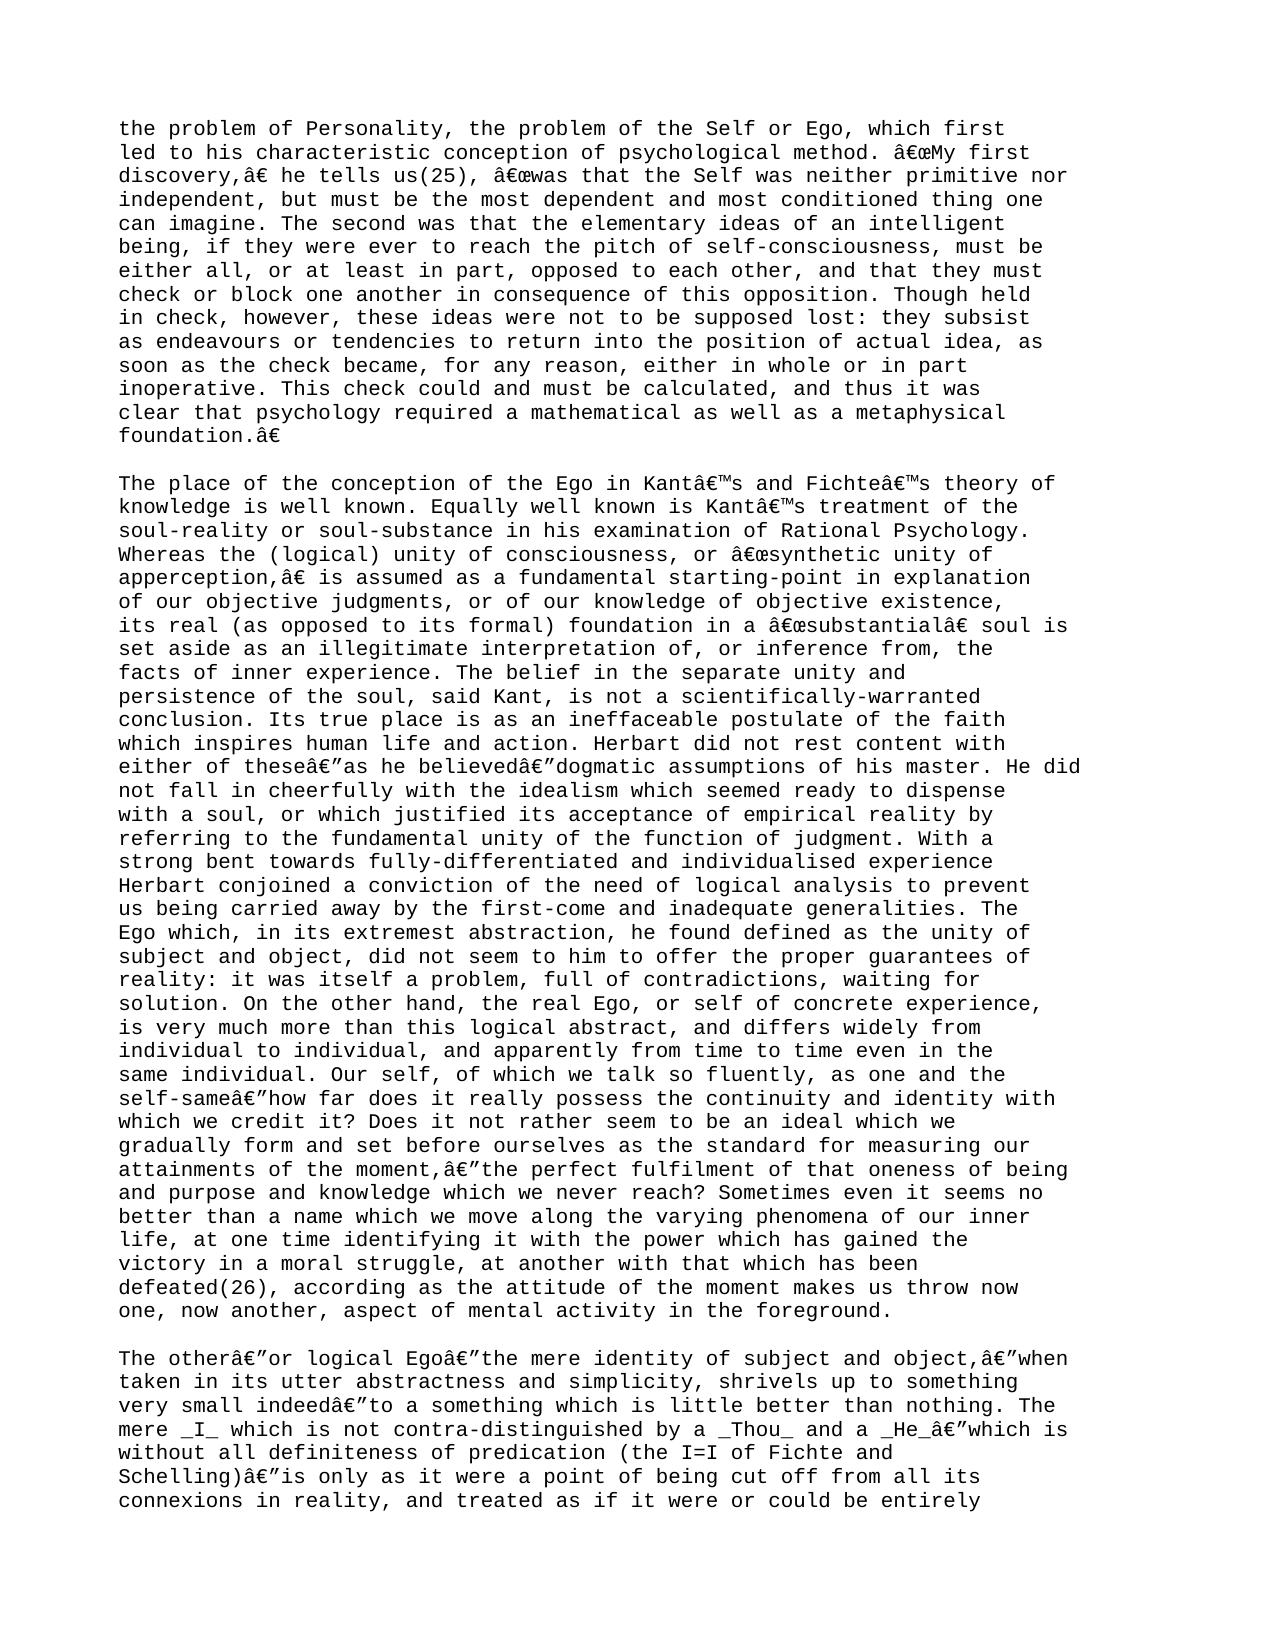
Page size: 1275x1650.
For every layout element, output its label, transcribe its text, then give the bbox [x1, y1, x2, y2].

text foundation.â€ [118, 426, 1157, 449]
text life, at one time identifying it with the power which has gained the [118, 1229, 1157, 1253]
text either all, or at least in part, opposed to each other, and that they must [118, 260, 1157, 284]
text not fall in cheerfully with the idealism which seemed ready to dispense [118, 780, 1157, 804]
text led to his characteristic conception of psychological method. â€œMy first [118, 142, 1157, 165]
text victory in a moral struggle, at another with that which has been [118, 1253, 1157, 1277]
text is very much more than this logical abstract, and differs widely from [118, 1017, 1157, 1040]
text clear that psychology required a mathematical as well as a metaphysical [118, 402, 1157, 426]
text facts of inner experience. The belief in the separate unity and [118, 662, 1157, 686]
text either of theseâ€”as he believedâ€”dogmatic assumptions of his master. He did [118, 757, 1157, 780]
text of our objective judgments, or of our knowledge of objective existence, [118, 591, 1157, 615]
text conclusion. Its true place is as an ineffaceable postulate of the faith [118, 709, 1157, 733]
text persistence of the soul, said Kant, is not a scientifically-warranted [118, 686, 1157, 709]
text without all definiteness of predication (the I=I of Fichte and [118, 1442, 1157, 1466]
text can imagine. The second was that the elementary ideas of an intelligent [118, 213, 1157, 236]
text check or block one another in consequence of this opposition. Though held [118, 284, 1157, 307]
text defeated(26), according as the attitude of the moment makes us throw now [118, 1277, 1157, 1300]
text knowledge is well known. Equally well known is Kantâ€™s treatment of the [118, 496, 1157, 520]
text same individual. Our self, of which we talk so fluently, as one and the [118, 1064, 1157, 1088]
text very small indeedâ€”to a something which is little better than nothing. The [118, 1395, 1157, 1419]
text apperception,â€ is assumed as a fundamental starting-point in explanation [118, 567, 1157, 591]
text in check, however, these ideas were not to be supposed lost: they subsist [118, 307, 1157, 331]
text soon as the check became, for any reason, either in whole or in part [118, 354, 1157, 378]
text Whereas the (logical) unity of consciousness, or â€œsynthetic unity of [118, 544, 1157, 567]
text which we credit it? Does it not rather seem to be an ideal which we [118, 1111, 1157, 1135]
text and purpose and knowledge which we never reach? Sometimes even it seems no [118, 1182, 1157, 1206]
text gradually form and set before ourselves as the standard for measuring our [118, 1135, 1157, 1158]
text Ego which, in its extremest abstraction, he found defined as the unity of [118, 922, 1157, 946]
text one, now another, aspect of mental activity in the foreground. [118, 1300, 1157, 1324]
text solution. On the other hand, the real Ego, or self of concrete experience, [118, 993, 1157, 1017]
text individual to individual, and apparently from time to time even in the [118, 1040, 1157, 1064]
text its real (as opposed to its formal) foundation in a â€œsubstantialâ€ soul is [118, 615, 1157, 638]
text soul-reality or soul-substance in his examination of Rational Psychology. [118, 520, 1157, 544]
text the problem of Personality, the problem of the Self or Ego, which first [118, 118, 1157, 142]
text us being carried away by the first-come and inadequate generalities. The [118, 898, 1157, 922]
text referring to the fundamental unity of the function of judgment. With a [118, 827, 1157, 851]
text attainments of the moment,â€”the perfect fulfilment of that oneness of being [118, 1158, 1157, 1182]
text connexions in reality, and treated as if it were or could be entirely [118, 1489, 1157, 1513]
text Schelling)â€”is only as it were a point of being cut off from all its [118, 1466, 1157, 1489]
text subject and object, did not seem to him to offer the proper guarantees of [118, 946, 1157, 969]
text The otherâ€”or logical Egoâ€”the mere identity of subject and object,â€”when [118, 1348, 1157, 1371]
text mere _I_ which is not contra-distinguished by a _Thou_ and a _He_â€”which is [118, 1419, 1157, 1442]
text which inspires human life and action. Herbart did not rest content with [118, 733, 1157, 757]
text inoperative. This check could and must be calculated, and thus it was [118, 378, 1157, 402]
text better than a name which we move along the varying phenomena of our inner [118, 1206, 1157, 1229]
text independent, but must be the most dependent and most conditioned thing one [118, 189, 1157, 213]
text taken in its utter abstractness and simplicity, shrivels up to something [118, 1371, 1157, 1395]
text with a soul, or which justified its acceptance of empirical reality by [118, 804, 1157, 827]
text reality: it was itself a problem, full of contradictions, waiting for [118, 969, 1157, 993]
text as endeavours or tendencies to return into the position of actual idea, as [118, 331, 1157, 354]
text The place of the conception of the Ego in Kantâ€™s and Fichteâ€™s theory of [118, 473, 1157, 496]
text Herbart conjoined a conviction of the need of logical analysis to prevent [118, 875, 1157, 898]
text discovery,â€ he tells us(25), â€œwas that the Self was neither primitive nor [118, 165, 1157, 189]
text self-sameâ€”how far does it really possess the continuity and identity with [118, 1088, 1157, 1111]
text strong bent towards fully-differentiated and individualised experience [118, 851, 1157, 875]
text set aside as an illegitimate interpretation of, or inference from, the [118, 638, 1157, 662]
text being, if they were ever to reach the pitch of self-consciousness, must be [118, 236, 1157, 260]
